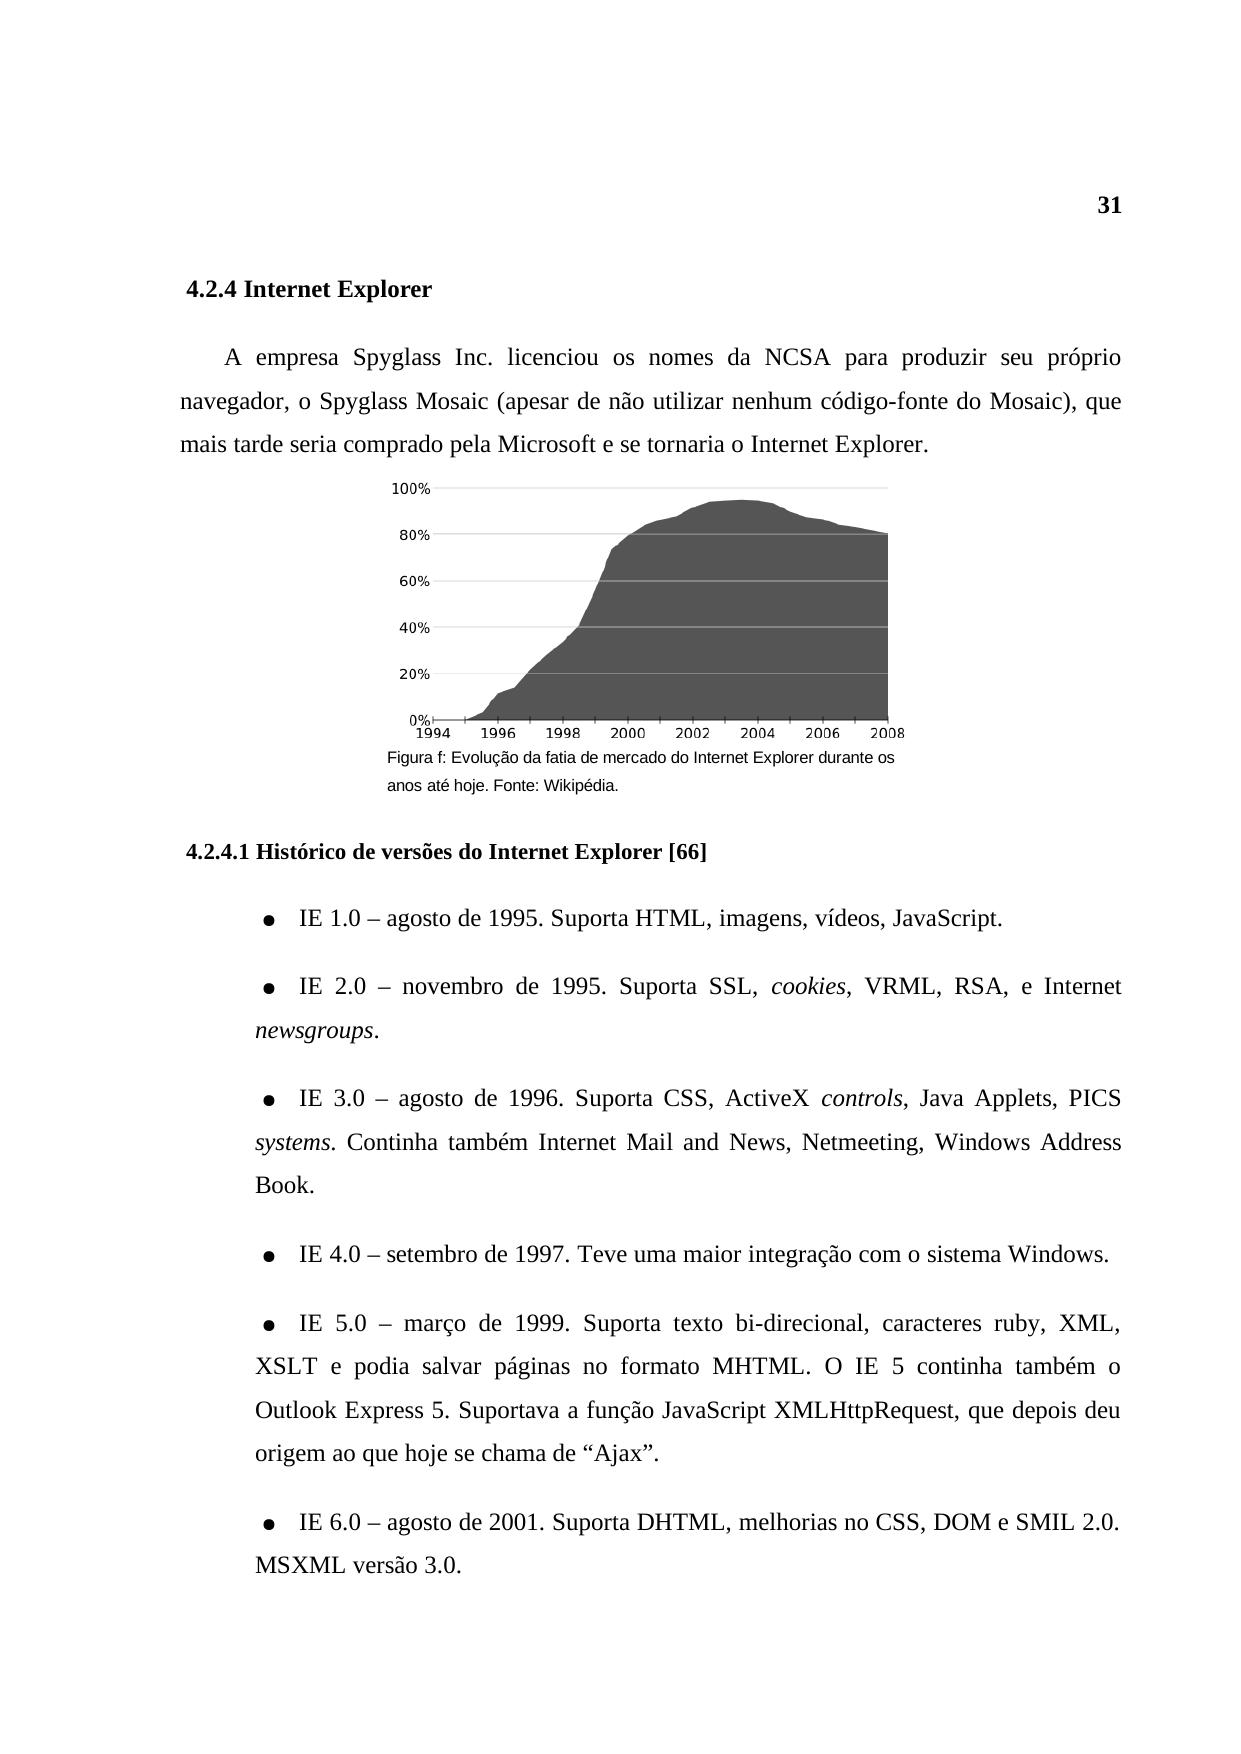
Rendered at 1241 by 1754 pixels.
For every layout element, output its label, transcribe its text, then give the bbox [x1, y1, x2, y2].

list IE 5.0 – março de 1999. Suporta texto bi-direcional, caracteres ruby, XML, XSLT e podia salvar páginas no formato MHTML. O IE 5 continha também o Outlook Express 5. Suportava a função JavaScript XMLHttpRequest, que depois deu origem ao que hoje se chama de “Ajax”. [217, 1307, 1122, 1467]
list IE 4.0 – setembro de 1997. Teve uma maior integração com o sistema Windows. [217, 1239, 1122, 1268]
list IE 2.0 – novembro de 1995. Suporta SSL, cookies, VRML, RSA, e Internet newsgroups. [217, 971, 1122, 1044]
list IE 3.0 – agosto de 1996. Suporta CSS, ActiveX controls, Java Applets, PICS systems. Continha também Internet Mail and News, Netmeeting, Windows Address Book. [217, 1083, 1122, 1199]
list Figura f: Evolução da fatia de mercado do Internet Explorer durante os anos até hoje. Fonte: Wikipédia. [387, 738, 915, 795]
text A empresa Spyglass Inc. licenciou os nomes da NCSA para produzir seu próprio navegador, o Spyglass Mosaic (apesar de não utilizar nenhum código-fonte do Mosaic), que mais tarde seria comprado pela Microsoft e se tornaria o Internet Explorer. [180, 342, 1122, 458]
list IE 1.0 – agosto de 1995. Suporta HTML, imagens, vídeos, JavaScript. [217, 903, 1122, 932]
subtitle Internet Explorer [180, 274, 1122, 303]
picture [386, 469, 915, 738]
list IE 6.0 – agosto de 2001. Suporta DHTML, melhorias no CSS, DOM e SMIL 2.0. MSXML versão 3.0. [217, 1507, 1122, 1579]
subtitle Histórico de versões do Internet Explorer [66] [180, 523, 1122, 864]
